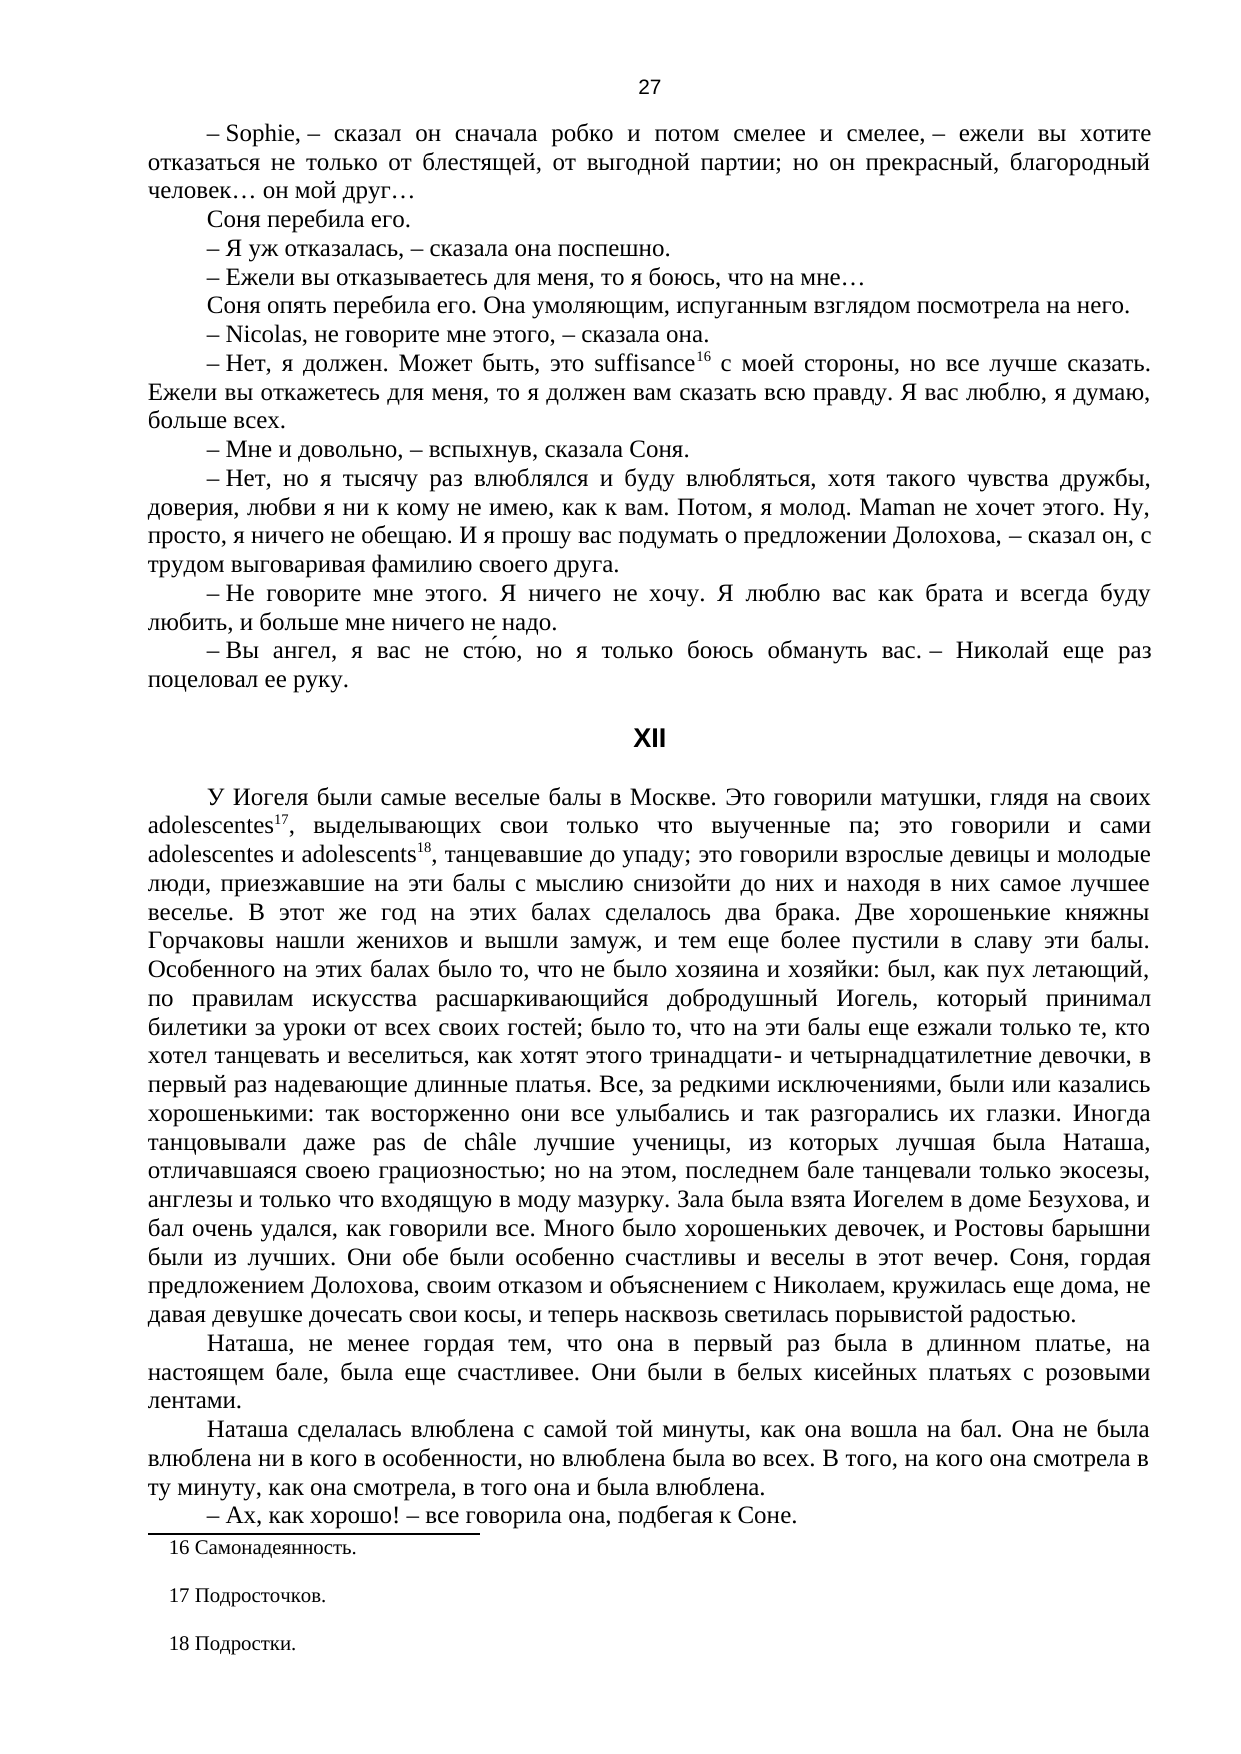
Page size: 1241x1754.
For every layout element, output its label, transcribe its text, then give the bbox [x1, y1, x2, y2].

text – Ежели вы отказываетесь для меня, то я боюсь, что на мне… [148, 262, 1152, 291]
text Наташа сделалась влюблена с самой той минуты, как она вошла на бал. Она не была влюблена ни в кого в особенности, но влюблена была во всех. В того, на кого она смотрела в ту минуту, как она смотрела, в того она и была влюблена. [148, 1414, 1152, 1501]
text У Иогеля были самые веселые балы в Москве. Это говорили матушки, глядя на своих adolescentes, выделывающих свои только что выученные па; это говорили и сами adolescentes и adolescents, танцевавшие до упаду; это говорили взрослые девицы и молодые люди, приезжавшие на эти балы с мыслию снизойти до них и находя в них самое лучшее веселье. В этот же год на этих балах сделалось два брака. Две хорошенькие княжны Горчаковы нашли женихов и вышли замуж, и тем еще более пустили в славу эти балы. Особенного на этих балах было то, что не было хозяина и хозяйки: был, как пух летающий, по правилам искусства расшаркивающийся добродушный Иогель, который принимал билетики за уроки от всех своих гостей; было то, что на эти балы еще езжали только те, кто хотел танцевать и веселиться, как хотят этого тринадцати‑ и четырнадцатилетние девочки, в первый раз надевающие длинные платья. Все, за редкими исключениями, были или казались хорошенькими: так восторженно они все улыбались и так разгорались их глазки. Иногда танцовывали даже pas de châle лучшие ученицы, из которых лучшая была Наташа, отличавшаяся своею грациозностью; но на этом, последнем бале танцевали только экосезы, англезы и только что входящую в моду мазурку. Зала была взята Иогелем в доме Безухова, и бал очень удался, как говорили все. Много было хорошеньких девочек, и Ростовы барышни были из лучших. Они обе были особенно счастливы и веселы в этот вечер. Соня, гордая предложением Долохова, своим отказом и объяснением с Николаем, кружилась еще дома, не давая девушке дочесать свои косы, и теперь насквозь светилась порывистой радостью. [148, 782, 1152, 1328]
text – Sophie, – сказал он сначала робко и потом смелее и смелее, – ежели вы хотите отказаться не только от блестящей, от выгодной партии; но он прекрасный, благородный человек… он мой друг… [148, 118, 1152, 204]
text – Nicolas, не говорите мне этого, – сказала она. [148, 319, 1152, 348]
text – Ах, как хорошо! – все говорила она, подбегая к Соне. [148, 1501, 1152, 1529]
subtitle XII [148, 722, 1152, 753]
text Соня опять перебила его. Она умоляющим, испуганным взглядом посмотрела на него. [148, 291, 1152, 319]
text – Нет, но я тысячу раз влюблялся и буду влюбляться, хотя такого чувства дружбы, доверия, любви я ни к кому не имею, как к вам. Потом, я молод. Maman не хочет этого. Ну, просто, я ничего не обещаю. И я прошу вас подумать о предложении Долохова, – сказал он, с трудом выговаривая фамилию своего друга. [148, 463, 1152, 578]
text Подросточков. [148, 1583, 1152, 1607]
text – Я уж отказалась, – сказала она поспешно. [148, 233, 1152, 262]
text – Не говорите мне этого. Я ничего не хочу. Я люблю вас как брата и всегда буду любить, и больше мне ничего не надо. [148, 578, 1152, 636]
text – Нет, я должен. Может быть, это suffisance с моей стороны, но все лучше сказать. Ежели вы откажетесь для меня, то я должен вам сказать всю правду. Я вас люблю, я думаю, больше всех. [148, 348, 1152, 434]
text – Вы ангел, я вас не сто́ю, но я только боюсь обмануть вас. – Николай еще раз поцеловал ее руку. [148, 636, 1152, 693]
text Самонадеянность. [148, 1534, 1152, 1559]
text – Мне и довольно, – вспыхнув, сказала Соня. [148, 434, 1152, 463]
text Наташа, не менее гордая тем, что она в первый раз была в длинном платье, на настоящем бале, была еще счастливее. Они были в белых кисейных платьях с розовыми лентами. [148, 1328, 1152, 1414]
text Соня перебила его. [148, 204, 1152, 233]
text Подростки. [148, 1631, 1152, 1655]
